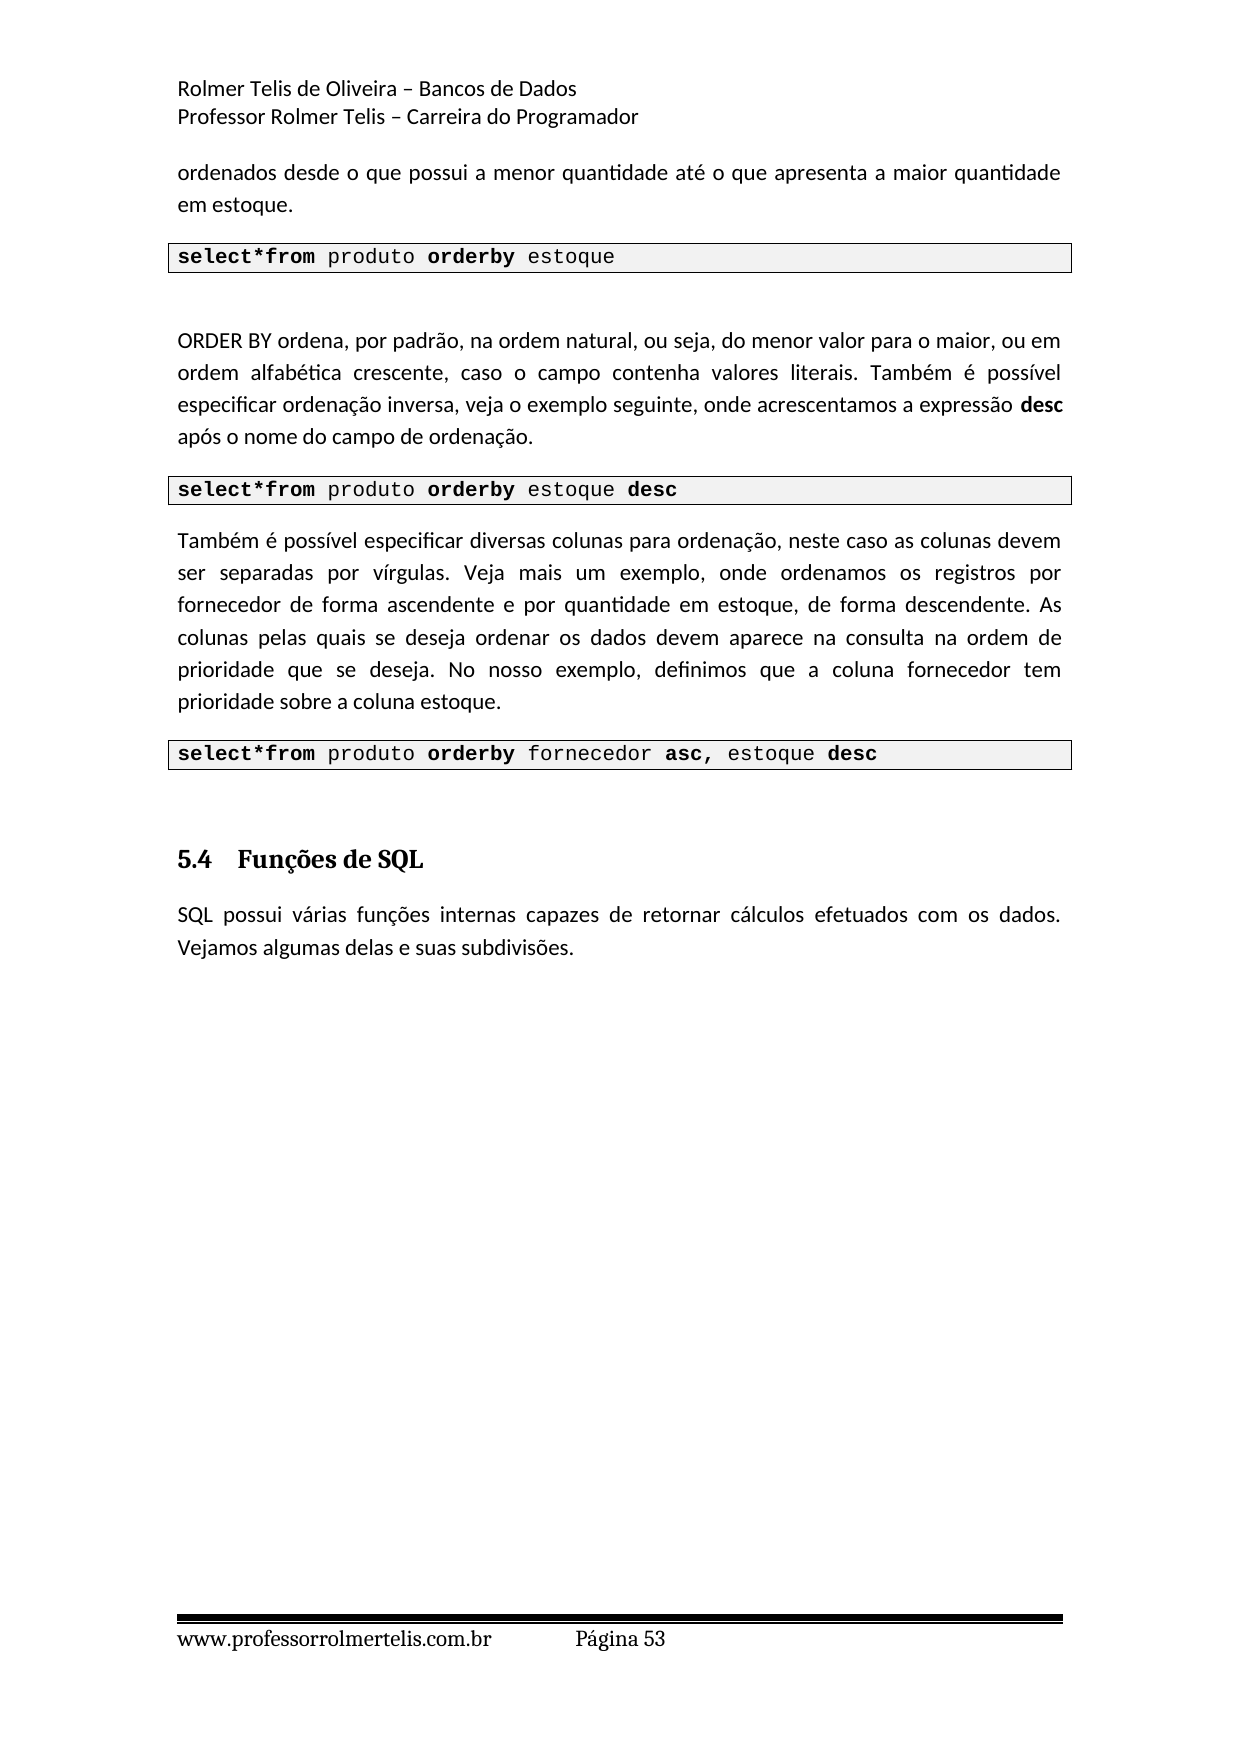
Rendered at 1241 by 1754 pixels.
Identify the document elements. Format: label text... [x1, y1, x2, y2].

text select*from produto orderby estoque [169, 244, 1071, 272]
text select*from produto orderby fornecedor asc, estoque desc [169, 741, 1071, 769]
text SQL possui várias funções internas capazes de retornar cálculos efetuados com os dados. Vejamos algumas delas e suas subdivisões. [177, 901, 1063, 961]
text select*from produto orderby estoque desc [169, 477, 1071, 504]
text ORDER BY ordena, por padrão, na ordem natural, ou seja, do menor valor para o maior, ou em ordem alfabética crescente, caso o campo contenha valores literais. Também é possível especificar ordenação inversa, veja o exemplo seguinte, onde acrescentamos a expressão desc após o nome do campo de ordenação. [177, 326, 1063, 451]
text Também é possível especificar diversas colunas para ordenação, neste caso as colunas devem ser separadas por vírgulas. Veja mais um exemplo, onde ordenamos os registros por fornecedor de forma ascendente e por quantidade em estoque, de forma descendente. As colunas pelas quais se deseja ordenar os dados devem aparece na consulta na ordem de prioridade que se deseja. No nosso exemplo, definimos que a coluna fornecedor tem prioridade sobre a coluna estoque. [177, 526, 1063, 715]
subtitle Funções de SQL [177, 844, 1063, 875]
text ordenados desde o que possui a menor quantidade até o que apresenta a maior quantidade em estoque. [177, 158, 1063, 218]
